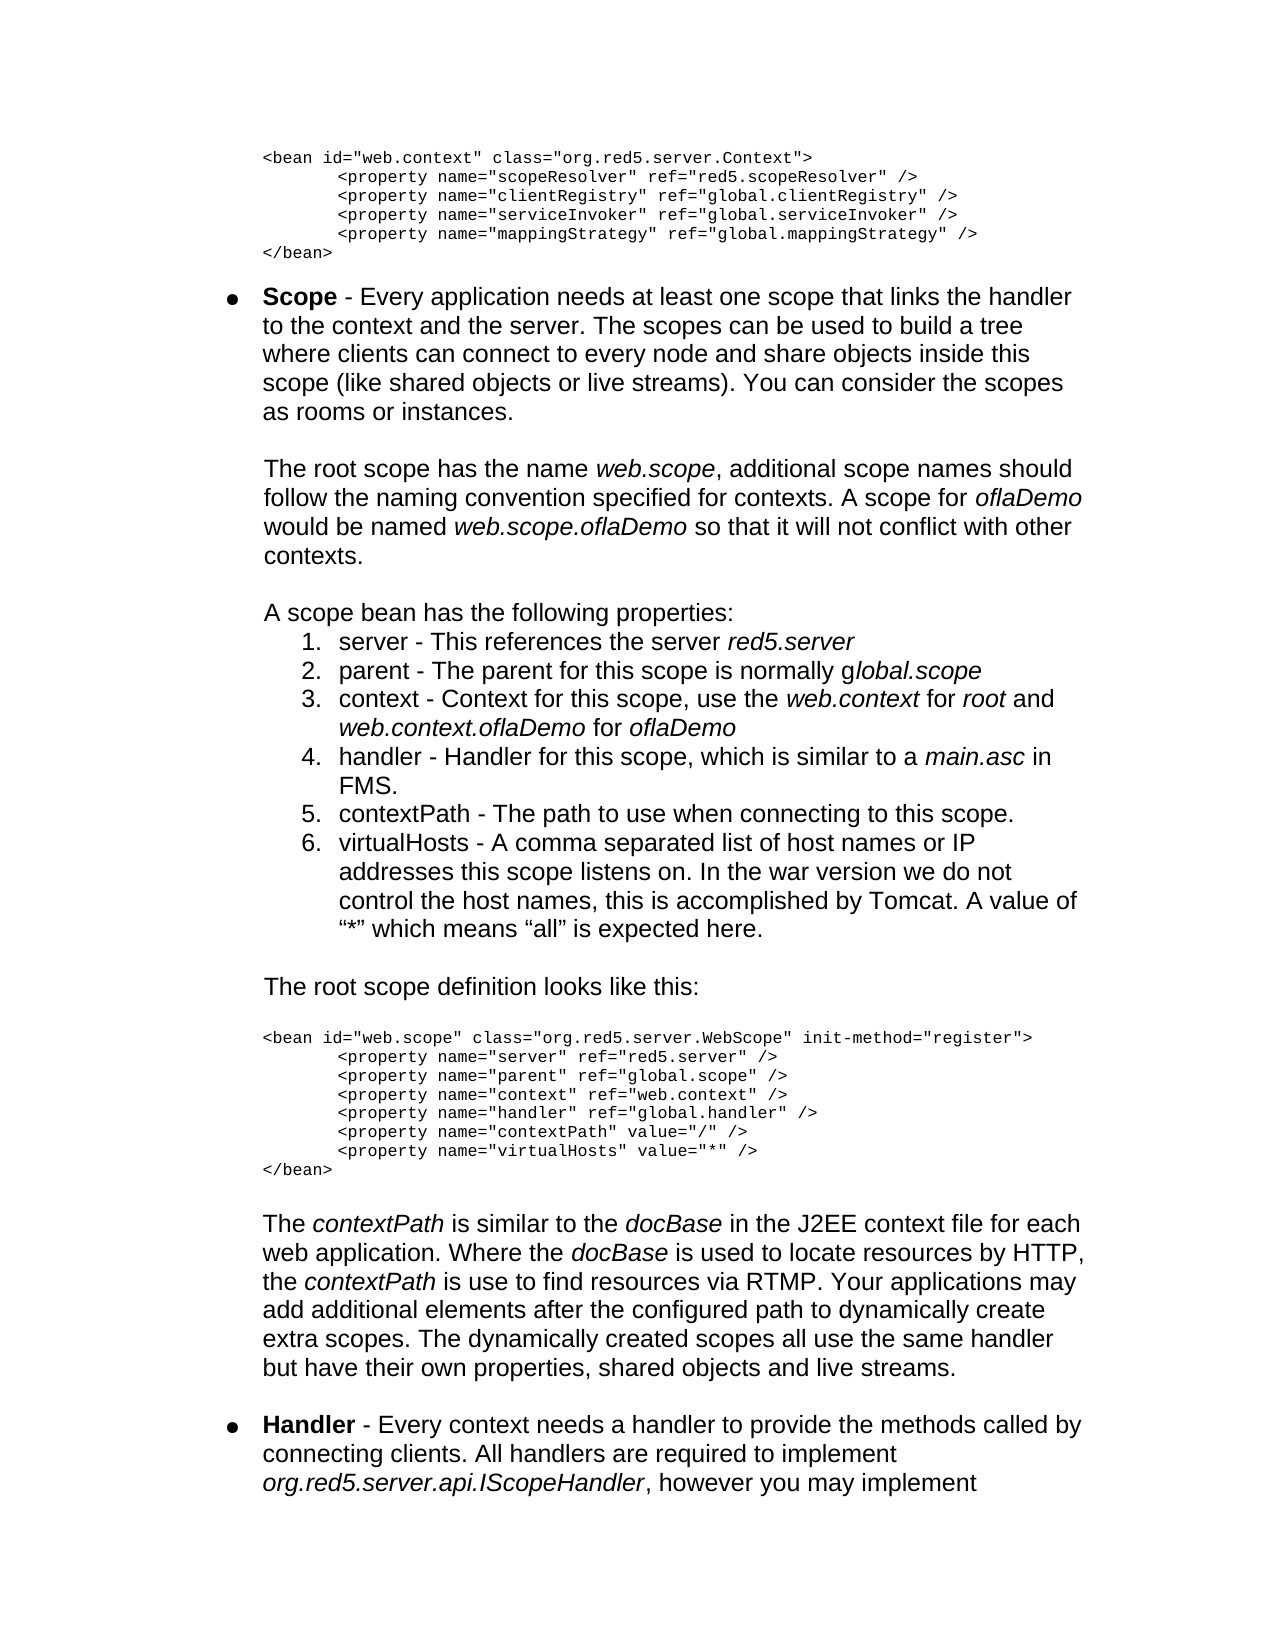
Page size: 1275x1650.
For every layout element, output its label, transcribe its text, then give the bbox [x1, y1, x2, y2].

text <bean id="web.scope" class="org.red5.server.WebScope" init-method="register"> [262, 1029, 1087, 1048]
list context - Context for this scope, use the web.context for root and web.context.oflaDemo for oflaDemo [301, 684, 1087, 742]
text </bean> [262, 1161, 1087, 1180]
text </bean> [262, 244, 1087, 263]
text <property name="server" ref="red5.server" /> [262, 1048, 1087, 1067]
text <property name="serviceInvoker" ref="global.serviceInvoker" /> [262, 207, 1087, 225]
text <property name="mappingStrategy" ref="global.mappingStrategy" /> [262, 225, 1087, 244]
list handler - Handler for this scope, which is similar to a main.asc in FMS. [301, 742, 1087, 799]
text <bean id="web.context" class="org.red5.server.Context"> [262, 150, 1087, 169]
list virtualHosts - A comma separated list of host names or IP addresses this scope listens on. In the war version we do not control the host names, this is accomplished by Tomcat. A value of “*” which means “all” is expected here. [301, 828, 1087, 943]
text The contextPath is similar to the docBase in the J2EE context file for each web application. Where the docBase is used to locate resources by HTTP, the contextPath is use to find resources via RTMP. Your applications may add additional elements after the configured path to dynamically create extra scopes. The dynamically created scopes all use the same handler but have their own properties, shared objects and live streams. [262, 1209, 1087, 1382]
text <property name="handler" ref="global.handler" /> [262, 1105, 1087, 1124]
text The root scope definition looks like this: [263, 972, 1087, 1001]
list parent - The parent for this scope is normally global.scope [301, 656, 1087, 684]
text <property name="context" ref="web.context" /> [262, 1086, 1087, 1105]
text <property name="virtualHosts" value="*" /> [262, 1143, 1087, 1161]
list server - This references the server red5.server [301, 627, 1087, 656]
text <property name="contextPath" value="/" /> [262, 1124, 1087, 1143]
list Scope - Every application needs at least one scope that links the handler to the context and the server. The scopes can be used to build a tree where clients can connect to every node and share objects inside this scope (like shared objects or live streams). You can consider the scopes as rooms or instances. [225, 282, 1087, 426]
text The root scope has the name web.scope, additional scope names should follow the naming convention specified for contexts. A scope for oflaDemo would be named web.scope.oflaDemo so that it will not conflict with other contexts. [263, 454, 1087, 569]
text <property name="parent" ref="global.scope" /> [262, 1067, 1087, 1086]
list Handler - Every context needs a handler to provide the methods called by connecting clients. All handlers are required to implement org.red5.server.api.IScopeHandler, however you may implement [225, 1410, 1087, 1497]
text A scope bean has the following properties: [263, 598, 1087, 627]
text <property name="clientRegistry" ref="global.clientRegistry" /> [262, 188, 1087, 207]
list contextPath - The path to use when connecting to this scope. [301, 799, 1087, 828]
text <property name="scopeResolver" ref="red5.scopeResolver" /> [262, 169, 1087, 188]
